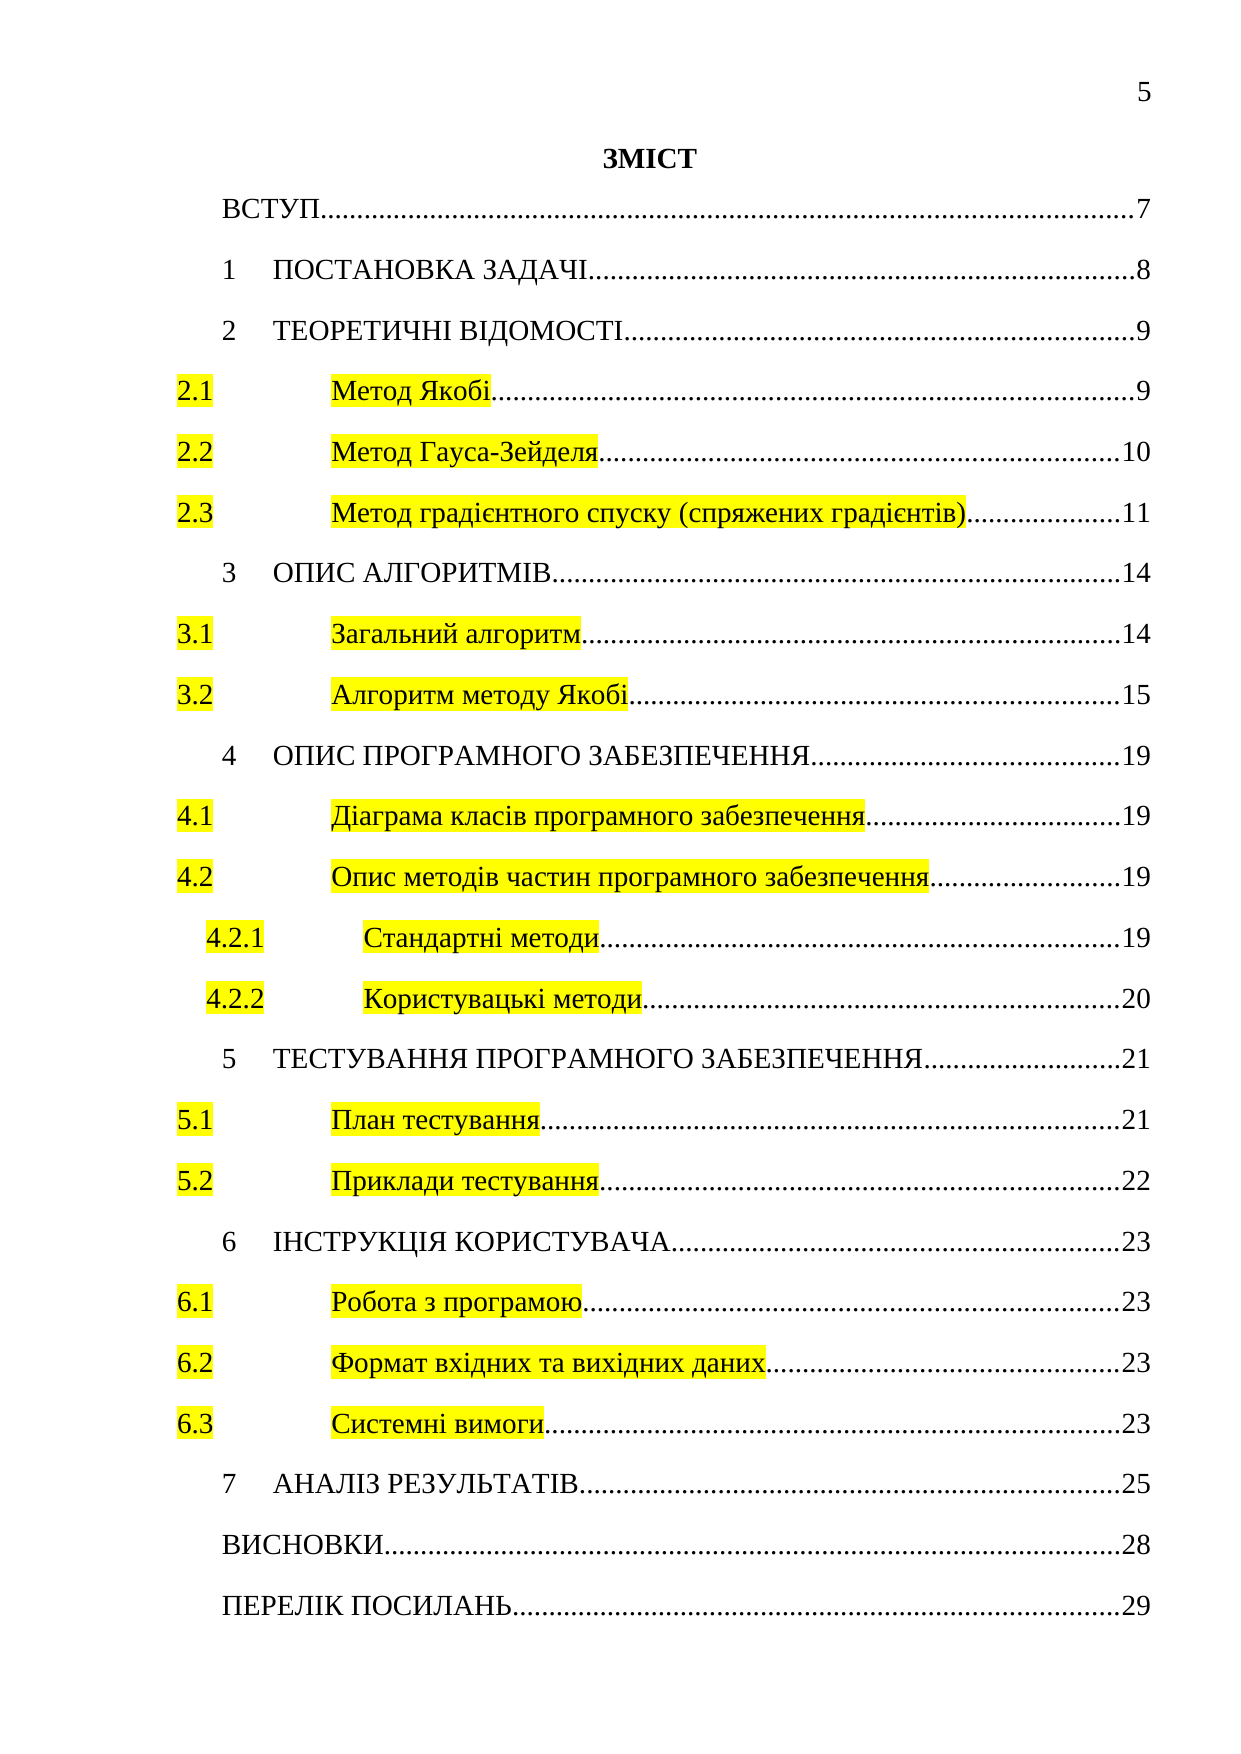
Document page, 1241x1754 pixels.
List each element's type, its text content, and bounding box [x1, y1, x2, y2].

text Зміст [148, 141, 1152, 174]
text 5.1 План тестування 21 [177, 1102, 1152, 1136]
text Перелік посилань 29 [148, 1588, 1152, 1622]
text 4.2.1 Стандартні методи 19 [206, 920, 1152, 953]
text 2 Теоретичні відомості 9 [148, 313, 1152, 346]
text 3.1 Загальний алгоритм 14 [177, 616, 1152, 650]
text 3.2 Алгоритм методу Якобі 15 [177, 677, 1152, 711]
text 1 Постановка задачі 8 [148, 252, 1152, 286]
text 2.1 Метод Якобі 9 [177, 373, 1152, 407]
text 4.1 Діаграма класів програмного забезпечення 19 [177, 798, 1152, 832]
text 4 Опис програмного забезпечення 19 [148, 738, 1152, 771]
text 4.2 Опис методів частин програмного забезпечення 19 [177, 859, 1152, 893]
text 2.2 Метод Гауса-Зейделя 10 [177, 434, 1152, 468]
text 2.3 Метод градієнтного спуску (спряжених градієнтів) 11 [177, 495, 1152, 528]
text 5 Тестування програмного забезпечення 21 [148, 1041, 1152, 1075]
text 6 Інструкція користувача 23 [148, 1224, 1152, 1257]
text 3 Опис алгоритмів 14 [148, 556, 1152, 589]
text 5.2 Приклади тестування 22 [177, 1163, 1152, 1196]
text Висновки 28 [148, 1527, 1152, 1561]
text 6.3 Системні вимоги 23 [177, 1406, 1152, 1439]
text 4.2.2 Користувацькі методи 20 [206, 981, 1152, 1014]
text 6.1 Робота з програмою 23 [177, 1284, 1152, 1318]
text 7 Аналіз результатів 25 [148, 1467, 1152, 1500]
text 6.2 Формат вхідних та вихідних даних 23 [177, 1345, 1152, 1379]
text Вступ 7 [148, 191, 1152, 225]
